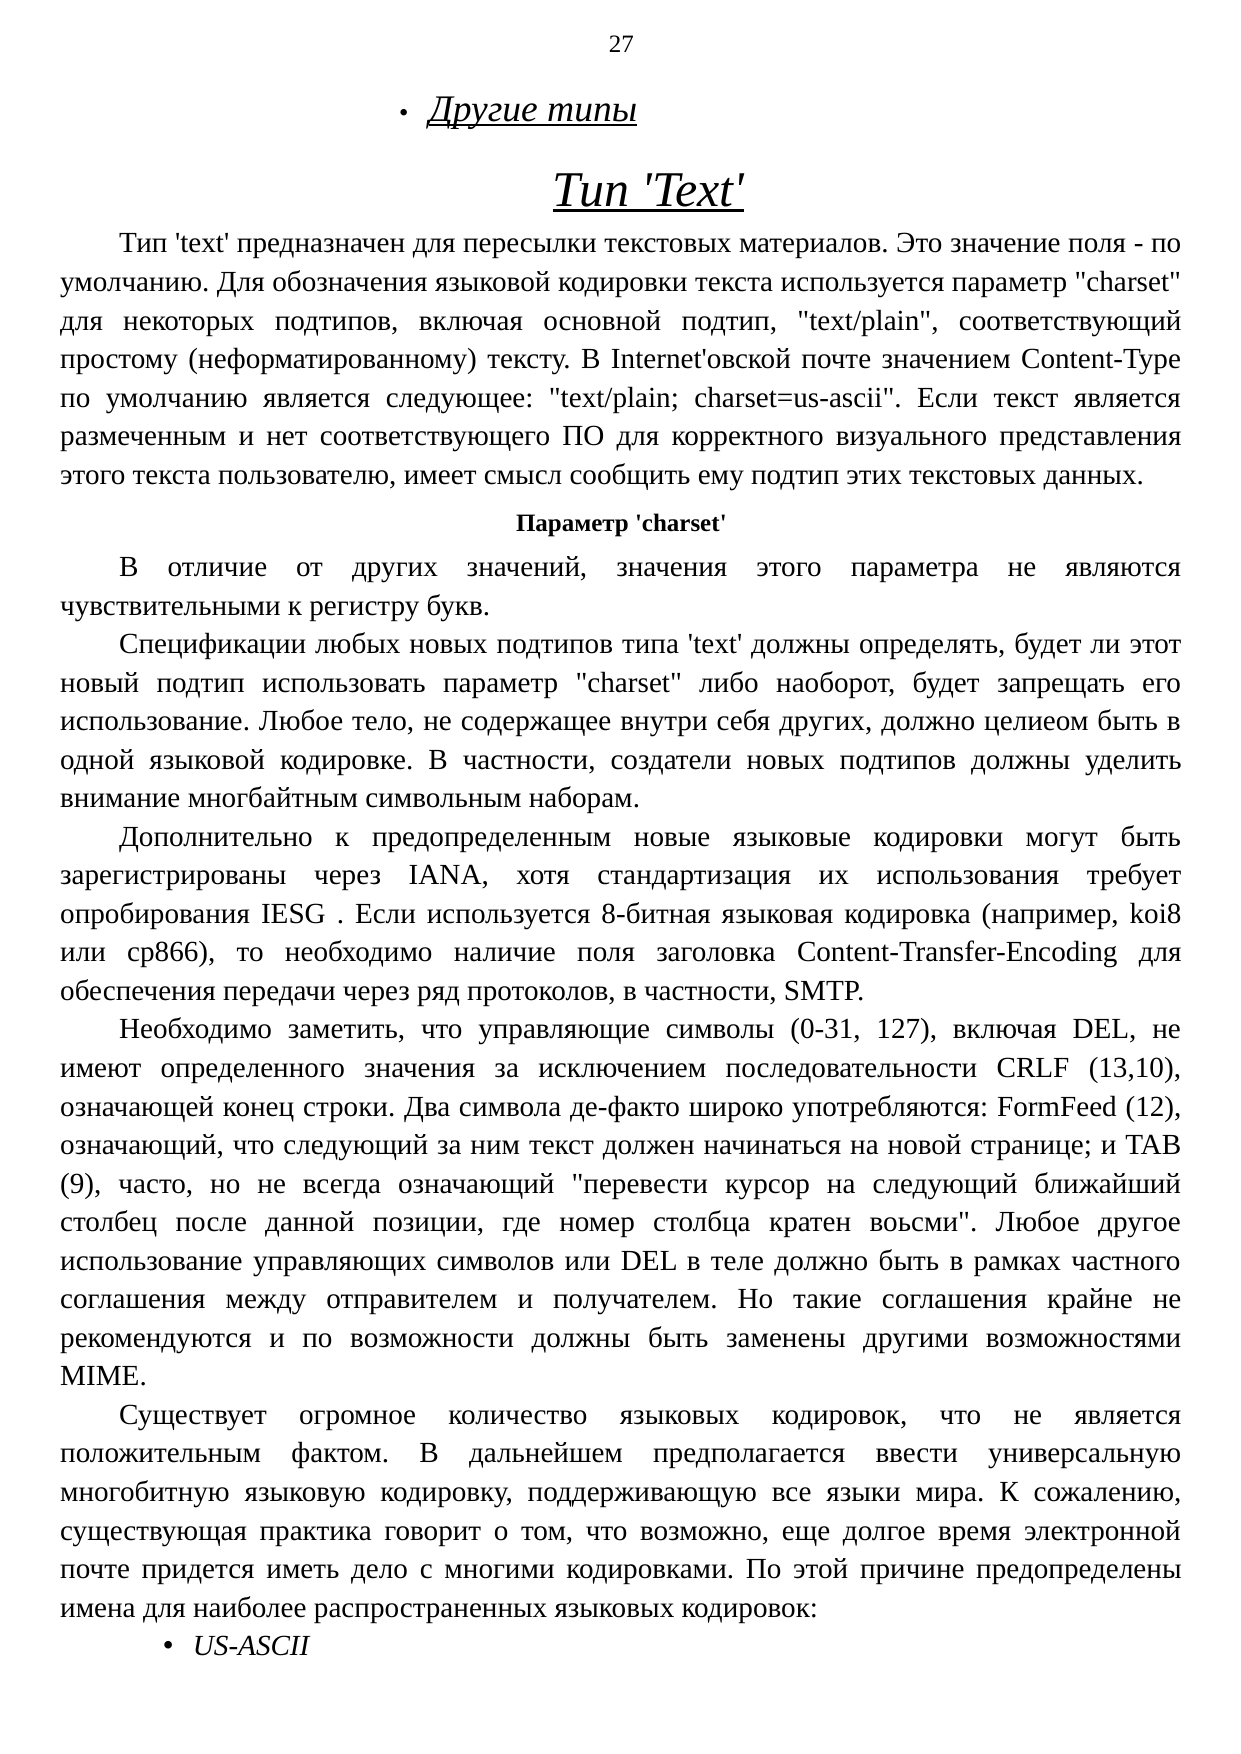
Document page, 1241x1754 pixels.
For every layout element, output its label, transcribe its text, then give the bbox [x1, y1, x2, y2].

list Другие типы [399, 87, 887, 130]
text Дополнительно к предопределенным новые языковые кодировки могут быть зарегистрированы через IANA, хотя стандартизация их использования требует опробирования IESG . Если используется 8-битная языковая кодировка (например, koi8 или cp866), то необходимо наличие поля заголовка Content-Transfer-Encoding для обеспечения передачи через ряд протоколов, в частности, SMTP. [60, 819, 1182, 1007]
text Спецификации любых новых подтипов типа 'text' должны определять, будет ли этот новый подтип использовать параметр "charset" либо наоборот, будет запрещать его использование. Любое тело, не содержащее внутри себя других, должно целиеом быть в одной языковой кодировке. В частности, создатели новых подтипов должны уделить внимание многбайтным символьным наборам. [60, 626, 1182, 814]
subtitle Параметр 'charset' [60, 508, 1182, 537]
text Существует огромное количество языковых кодировок, что не является положительным фактом. В дальнейшем предполагается ввести универсальную многобитную языковую кодировку, поддерживающую все языки мира. К сожалению, существующая практика говорит о том, что возможно, еще долгое время электронной почте придется иметь дело с многими кодировками. По этой причине предопределены имена для наиболее распространенных языковых кодировок: [60, 1397, 1182, 1623]
text Необходимо заметить, что управляющие символы (0-31, 127), включая DEL, не имеют определенного значения за исключением последовательности CRLF (13,10), означающей конец строки. Два символа де-факто широко употребляются: FormFeed (12), означающий, что следующий за ним текст должен начинаться на новой странице; и TAB (9), часто, но не всегда означающий "перевести курсор на следующий ближайший столбец после данной позиции, где номер столбца кратен воьсми". Любое другое использование управляющих символов или DEL в теле должно быть в рамках частного соглашения между отправителем и получателем. Но такие соглашения крайне не рекомендуются и по возможности должны быть заменены другими возможностями MIME. [60, 1012, 1182, 1392]
text Тип 'text' предназначен для пересылки текстовых материалов. Это значение поля - по умолчанию. Для обозначения языковой кодировки текста используется параметр "charset" для некоторых подтипов, включая основной подтип, "text/plain", соответствующий простому (неформатированному) тексту. В Internet'овской почте значением Content-Type по умолчанию является следующее: "text/plain; charset=us-ascii". Если текст является размеченным и нет соответствующего ПО для корректного визуального представления этого текста пользователю, имеет смысл сообщить ему подтип этих текстовых данных. [60, 226, 1182, 490]
text Тип 'Text' [60, 159, 1182, 217]
list US-ASCII [104, 1628, 1182, 1662]
text В отличие от других значений, значения этого параметра не являются чувствительными к регистру букв. [60, 549, 1182, 621]
